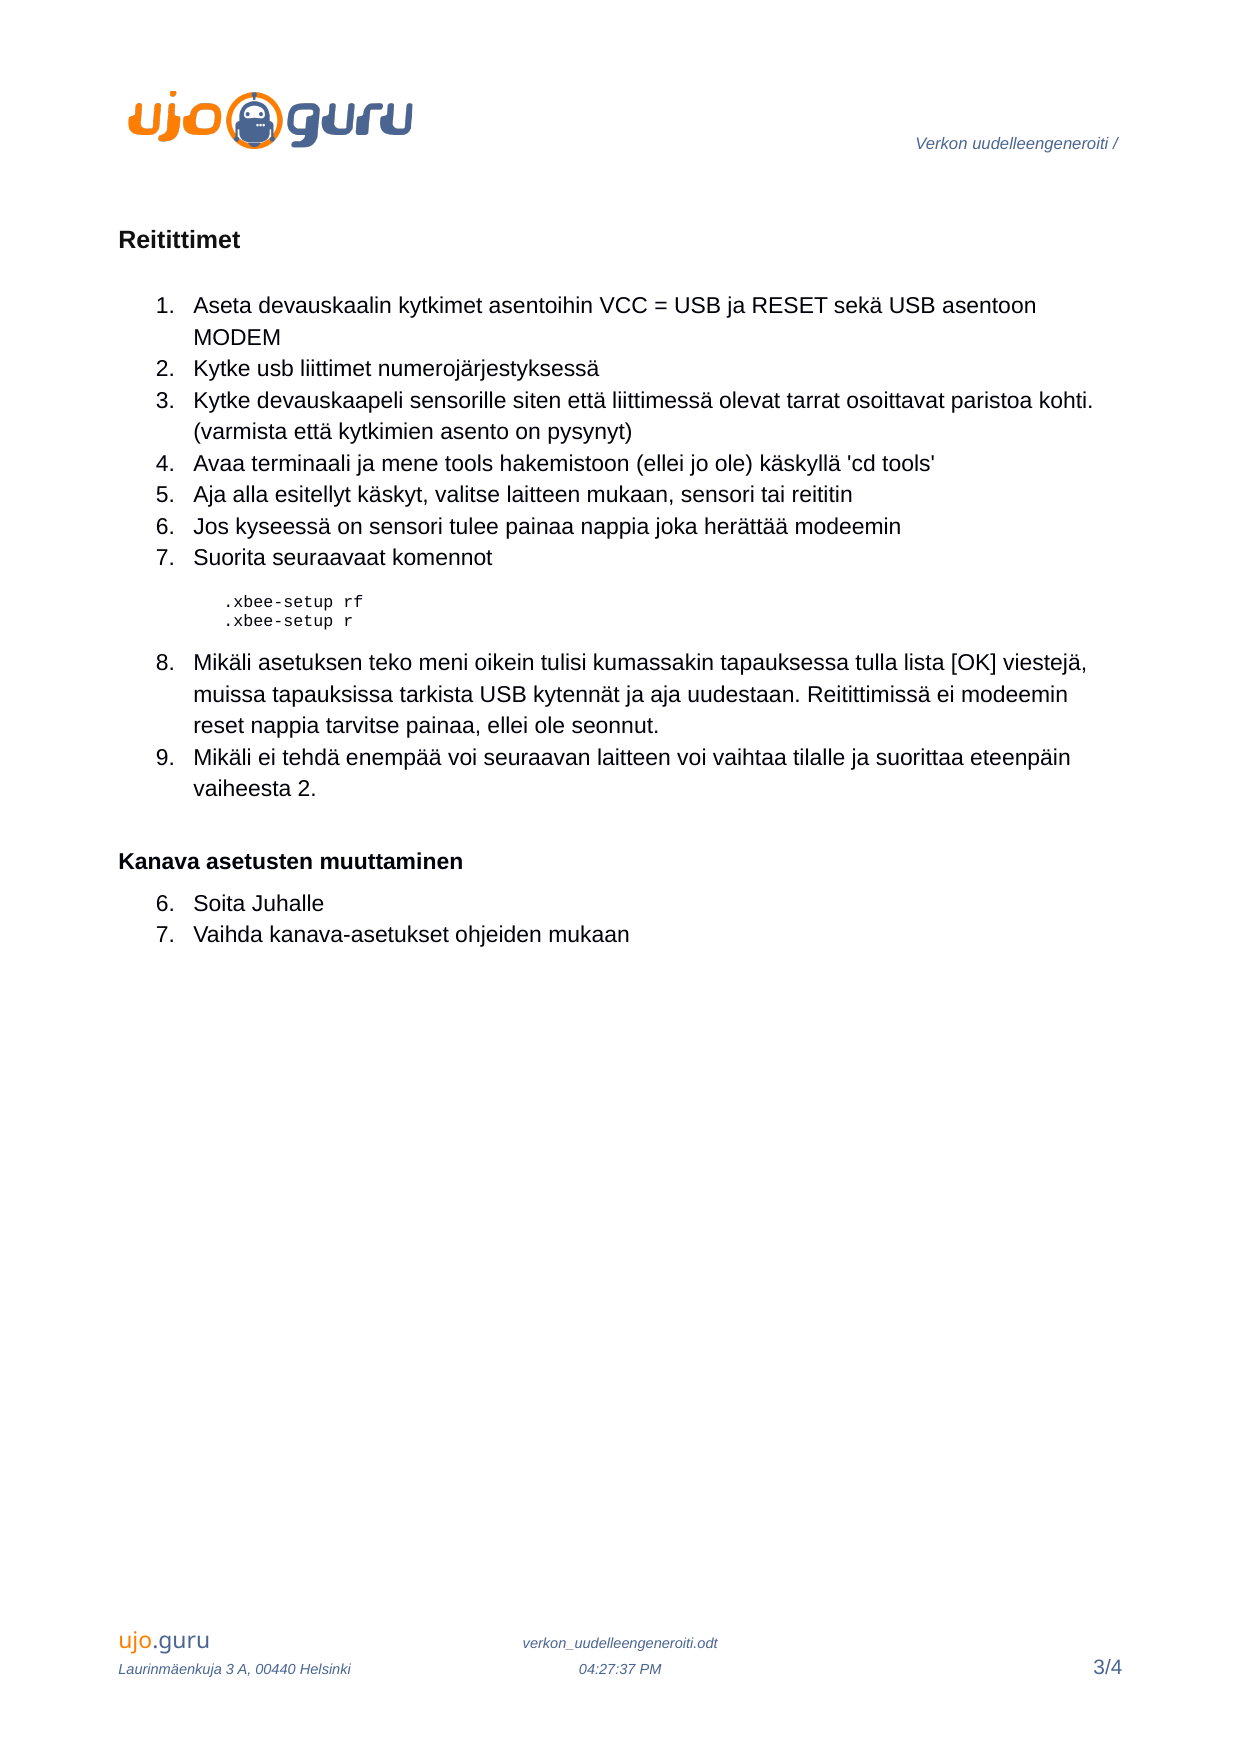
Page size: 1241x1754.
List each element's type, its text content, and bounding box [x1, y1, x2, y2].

list Aseta devauskaalin kytkimet asentoihin VCC = USB ja RESET sekä USB asentoon MODEM [156, 292, 1122, 350]
list Mikäli asetuksen teko meni oikein tulisi kumassakin tapauksessa tulla lista [OK] viestejä, muissa tapauksissa tarkista USB kytennät ja aja uudestaan. Reitittimissä ei modeemin reset nappia tarvitse painaa, ellei ole seonnut. [156, 649, 1122, 738]
list Kytke usb liittimet numerojärjestyksessä [156, 355, 1122, 381]
list Mikäli ei tehdä enempää voi seuraavan laitteen voi vaihtaa tilalle ja suorittaa eteenpäin vaiheesta 2. [156, 744, 1122, 802]
list Suorita seuraavaat komennot [156, 544, 1122, 571]
list Jos kyseessä on sensori tulee painaa nappia joka herättää modeemin [156, 513, 1122, 539]
list Avaa terminaali ja mene tools hakemistoon (ellei jo ole) käskyllä 'cd tools' [156, 450, 1122, 476]
list .xbee-setup rf [186, 594, 1122, 612]
list .xbee-setup r [186, 612, 1122, 631]
text Kanava asetusten muuttaminen [118, 848, 1122, 874]
list Soita Juhalle [156, 889, 1122, 916]
list Vaihda kanava-asetukset ohjeiden mukaan [156, 921, 1122, 947]
list Aja alla esitellyt käskyt, valitse laitteen mukaan, sensori tai reititin [156, 481, 1122, 508]
subtitle Reitittimet [118, 225, 1122, 254]
picture [128, 91, 413, 149]
list Kytke devauskaapeli sensorille siten että liittimessä olevat tarrat osoittavat paristoa kohti. (varmista että kytkimien asento on pysynyt) [156, 387, 1122, 444]
